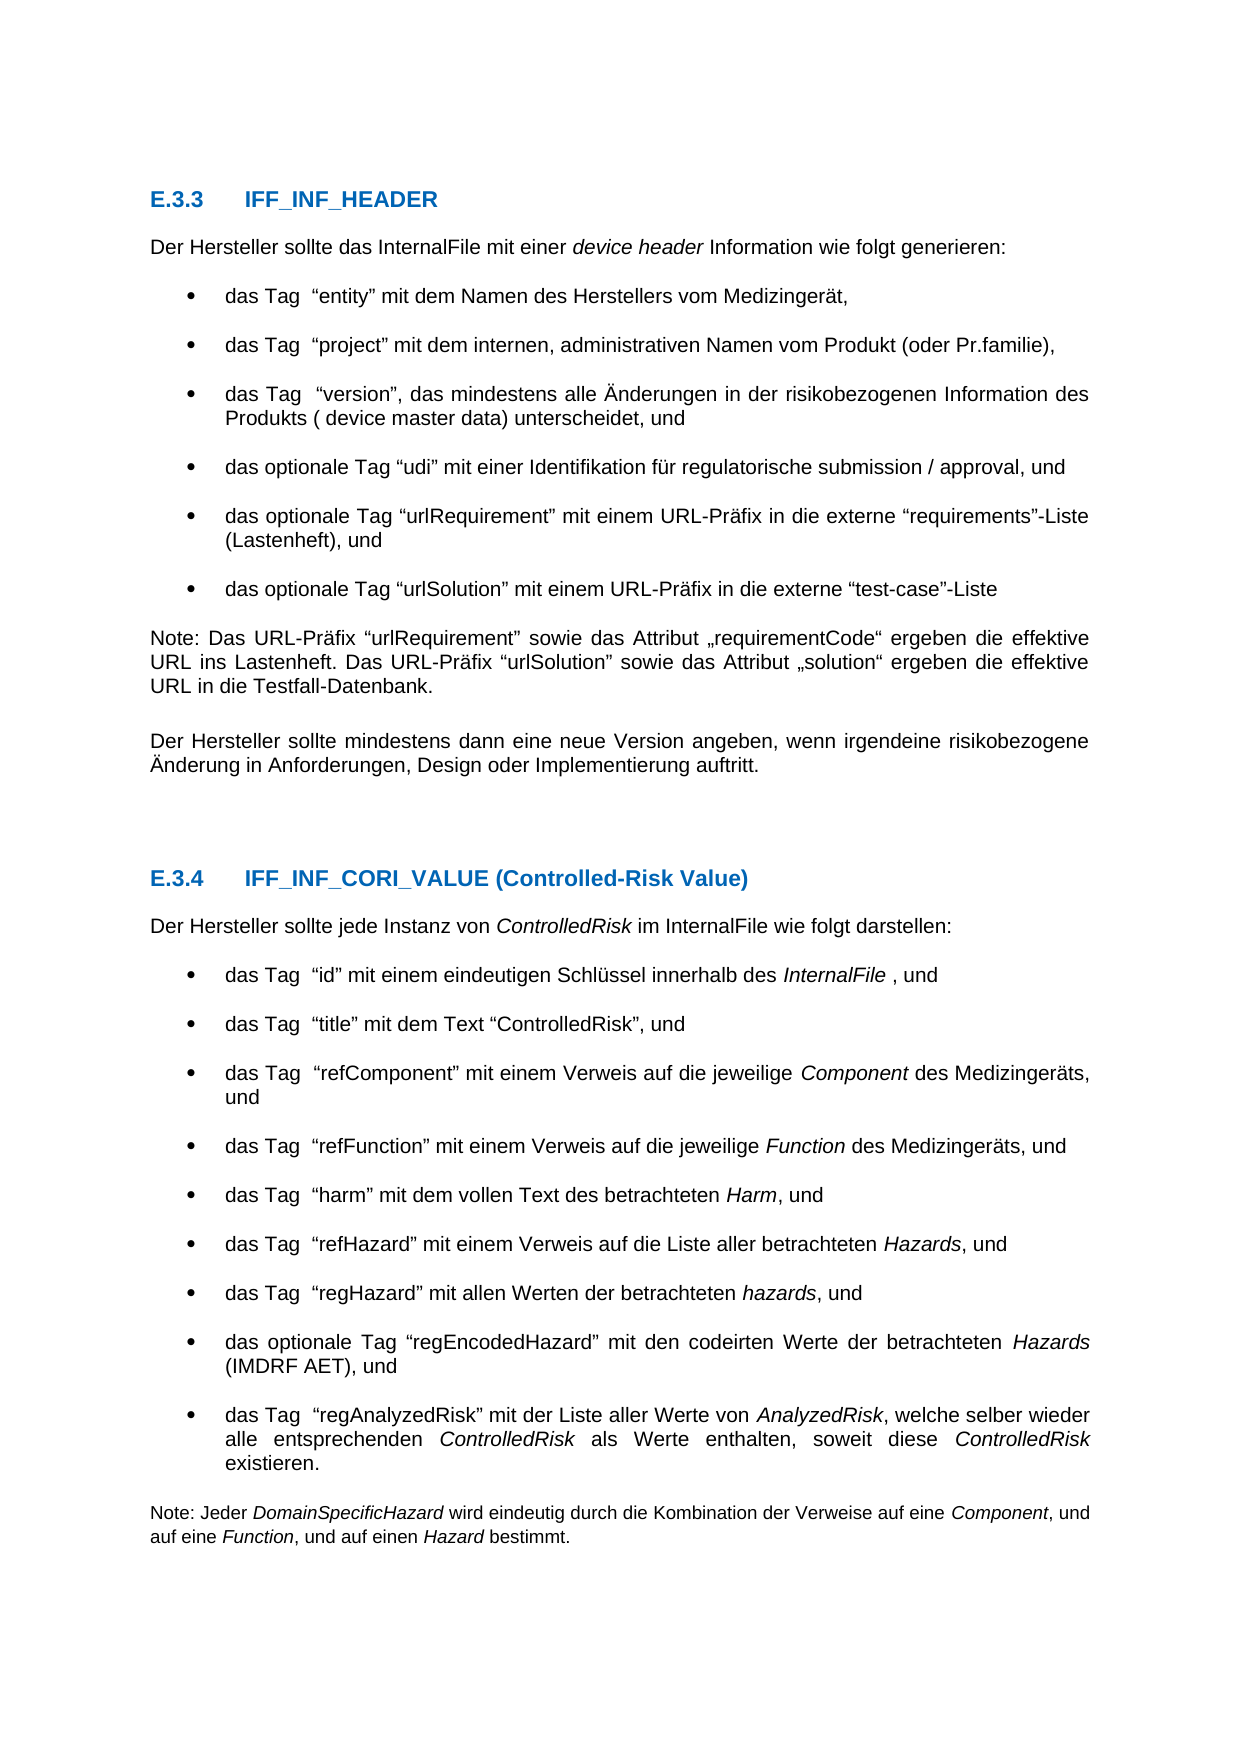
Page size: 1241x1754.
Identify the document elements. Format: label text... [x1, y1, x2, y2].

list das optionale Tag “urlRequirement” mit einem URL-Präfix in die externe “requirements”-Liste (Lastenheft), und [187, 504, 1090, 552]
list das Tag “regHazard” mit allen Werten der betrachteten hazards, und [187, 1281, 1090, 1305]
list das Tag “refHazard” mit einem Verweis auf die Liste aller betrachteten Hazards, und [187, 1232, 1090, 1256]
text Der Hersteller sollte mindestens dann eine neue Version angeben, wenn irgendeine risikobezogene Änderung in Anforderungen, Design oder Implementierung auftritt. [150, 729, 1090, 777]
list das Tag “version”, das mindestens alle Änderungen in der risikobezogenen Information des Produkts ( device master data) unterscheidet, und [187, 382, 1090, 430]
text Note: Jeder DomainSpecificHazard wird eindeutig durch die Kombination der Verweise auf eine Component, und auf eine Function, und auf einen Hazard bestimmt. [150, 1500, 1090, 1548]
subtitle IFF_INF_HEADER [150, 188, 1090, 212]
list das Tag “project” mit dem internen, administrativen Namen vom Produkt (oder Pr.familie), [187, 333, 1090, 357]
list das Tag “refComponent” mit einem Verweis auf die jeweilige Component des Medizingeräts, und [187, 1061, 1090, 1109]
text Note: Das URL-Präfix “urlRequirement” sowie das Attribut „requirementCode“ ergeben die effektive URL ins Lastenheft. Das URL-Präfix “urlSolution” sowie das Attribut „solution“ ergeben die effektive URL in die Testfall-Datenbank. [150, 626, 1090, 698]
list das Tag “harm” mit dem vollen Text des betrachteten Harm, und [187, 1183, 1090, 1207]
list das optionale Tag “udi” mit einer Identifikation für regulatorische submission / approval, und [187, 455, 1090, 479]
list das Tag “entity” mit dem Namen des Herstellers vom Medizingerät, [187, 284, 1090, 308]
list das optionale Tag “regEncodedHazard” mit den codeirten Werte der betrachteten Hazards (IMDRF AET), und [187, 1330, 1090, 1378]
list das Tag “title” mit dem Text “ControlledRisk”, und [187, 1012, 1090, 1036]
list das Tag “refFunction” mit einem Verweis auf die jeweilige Function des Medizingeräts, und [187, 1134, 1090, 1158]
text Der Hersteller sollte jede Instanz von ControlledRisk im InternalFile wie folgt darstellen: [150, 914, 1090, 938]
list das Tag “regAnalyzedRisk” mit der Liste aller Werte von AnalyzedRisk, welche selber wieder alle entsprechenden ControlledRisk als Werte enthalten, soweit diese ControlledRisk existieren. [187, 1403, 1090, 1475]
subtitle IFF_INF_CORI_VALUE (Controlled-Risk Value) [150, 868, 1090, 892]
text Der Hersteller sollte das InternalFile mit einer device header Information wie folgt generieren: [150, 235, 1090, 259]
list das optionale Tag “urlSolution” mit einem URL-Präfix in die externe “test-case”-Liste [187, 577, 1090, 601]
list das Tag “id” mit einem eindeutigen Schlüssel innerhalb des InternalFile , und [187, 963, 1090, 987]
